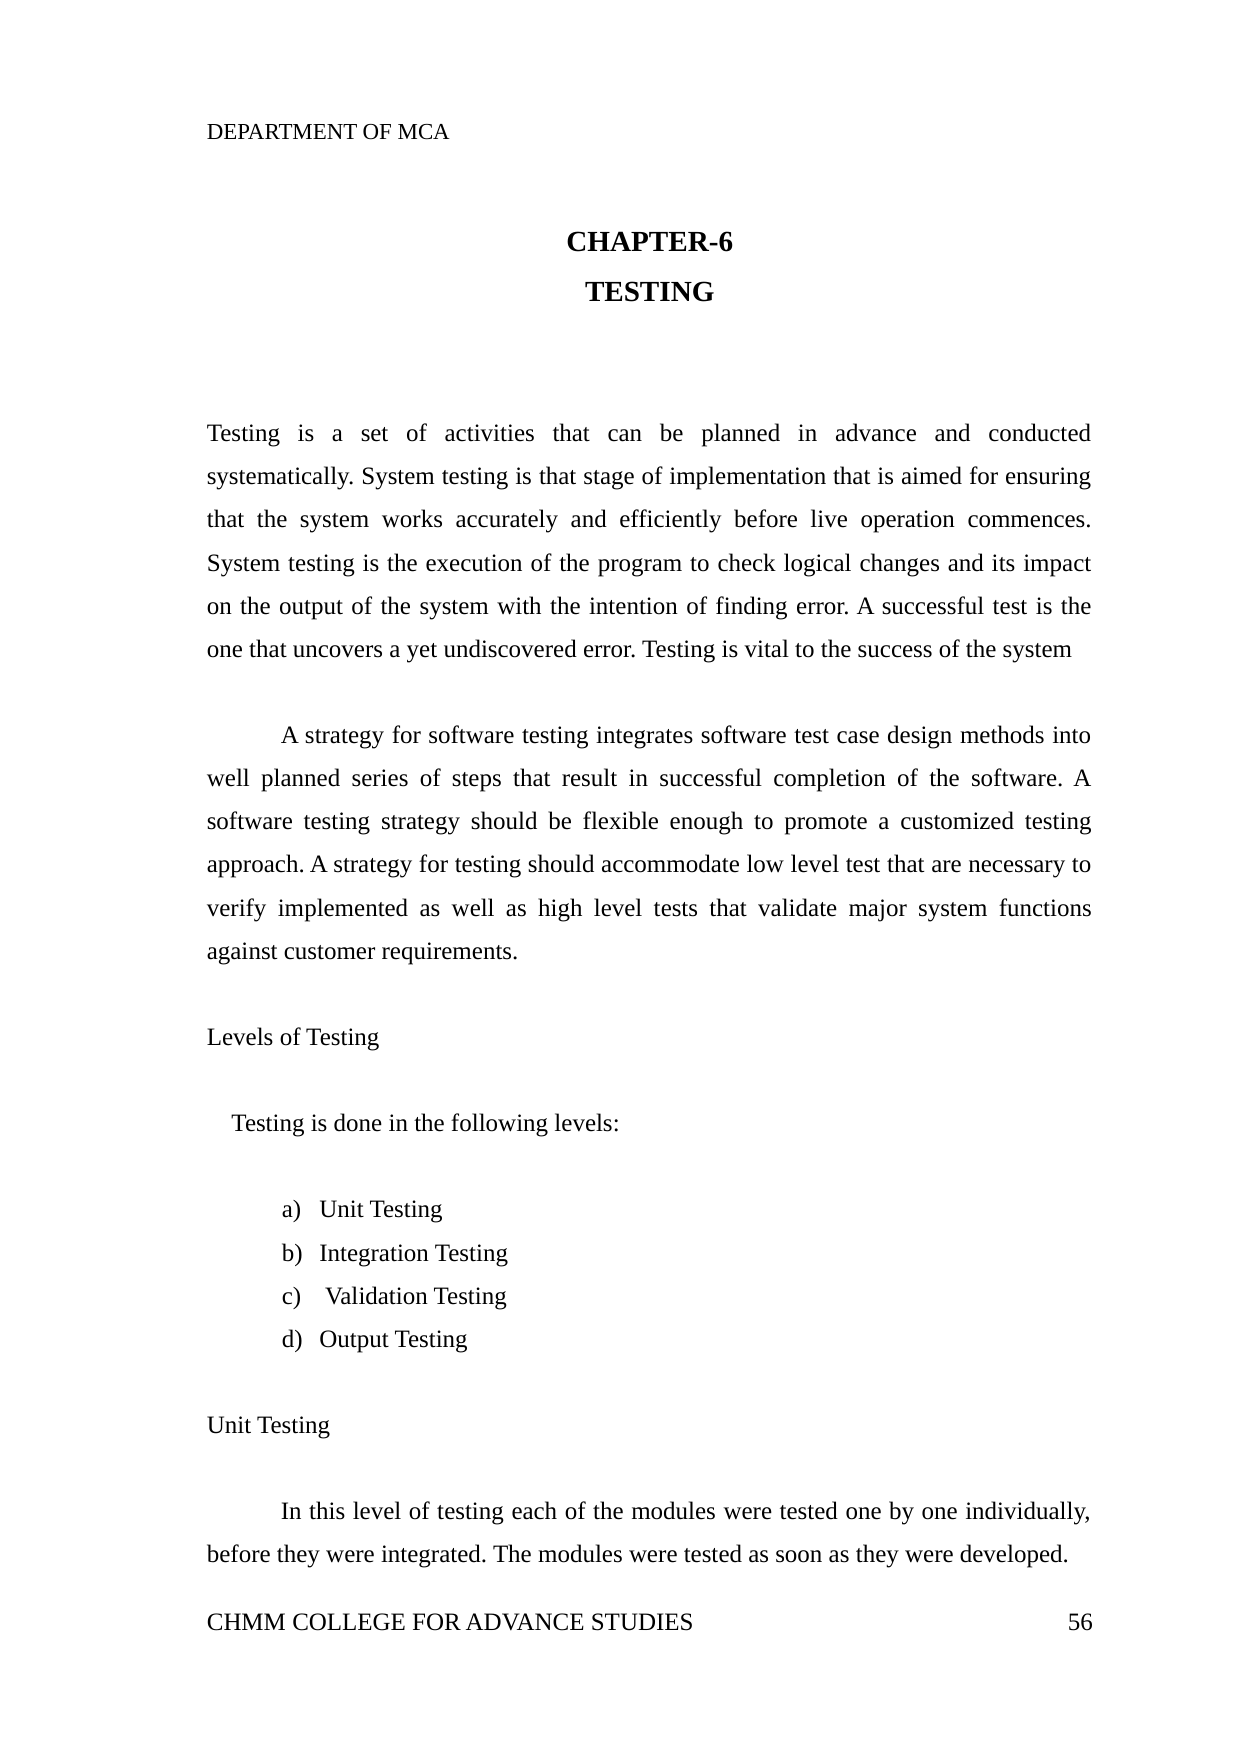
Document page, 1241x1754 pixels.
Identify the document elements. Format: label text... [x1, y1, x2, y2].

text Testing is a set of activities that can be planned in advance and conducted systematically. System testing is that stage of implementation that is aimed for ensuring that the system works accurately and efficiently before live operation commences. System testing is the execution of the program to check logical changes and its impact on the output of the system with the intention of finding error. A successful test is the one that uncovers a yet undiscovered error. Testing is vital to the success of the system [207, 418, 1093, 663]
list Unit Testing [282, 1194, 1093, 1223]
text A strategy for software testing integrates software test case design methods into well planned series of steps that result in successful completion of the software. A software testing strategy should be flexible enough to promote a customized testing approach. A strategy for testing should accommodate low level test that are necessary to verify implemented as well as high level tests that validate major system functions against customer requirements. [207, 720, 1093, 964]
text CHAPTER-6 [207, 224, 1093, 258]
list Output Testing [282, 1324, 1093, 1353]
text Levels of Testing [207, 1022, 1093, 1051]
text In this level of testing each of the modules were tested one by one individually, before they were integrated. The modules were tested as soon as they were developed. [207, 1496, 1093, 1568]
text Testing is done in the following levels: [207, 1108, 1093, 1137]
text Unit Testing [207, 1410, 1093, 1439]
text TESTING [207, 274, 1093, 308]
list Integration Testing [282, 1238, 1093, 1266]
list Validation Testing [282, 1281, 1093, 1309]
